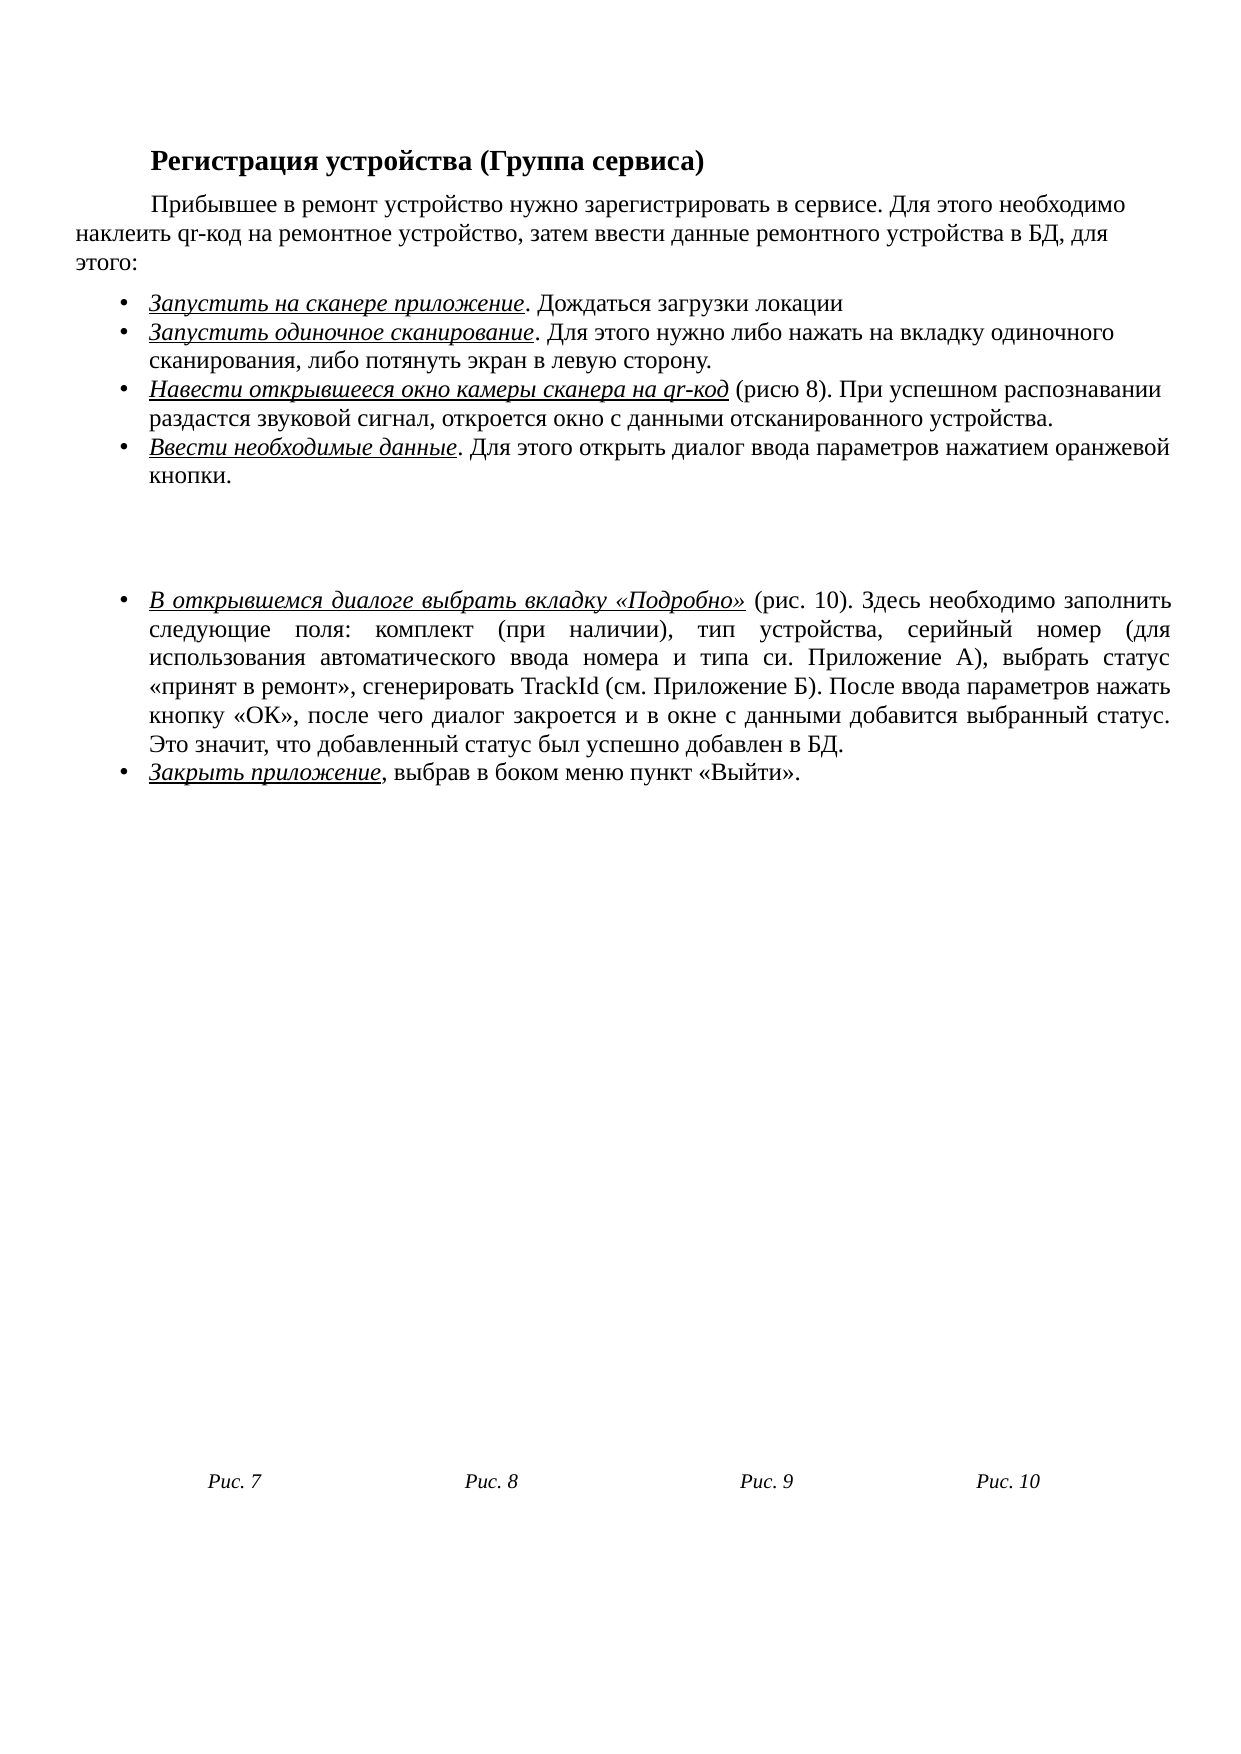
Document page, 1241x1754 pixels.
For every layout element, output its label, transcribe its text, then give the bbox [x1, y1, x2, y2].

subtitle Регистрация устройства (Группа сервиса) [75, 143, 1172, 177]
text Рис. 7 Рис. 8 Рис. 9 Рис. 10 [75, 1469, 1172, 1493]
list Запустить одиночное сканирование. Для этого нужно либо нажать на вкладку одиночного сканирования, либо потянуть экран в левую сторону. [119, 317, 1172, 374]
list Ввести необходимые данные. Для этого открыть диалог ввода параметров нажатием оранжевой кнопки. [119, 432, 1172, 489]
list Закрыть приложение, выбрав в боком меню пункт «Выйти». [119, 757, 1172, 786]
text Прибывшее в ремонт устройство нужно зарегистрировать в сервисе. Для этого необходимо наклеить qr-код на ремонтное устройство, затем ввести данные ремонтного устройства в БД, для этого: [75, 189, 1172, 275]
list В открывшемся диалоге выбрать вкладку «Подробно» (рис. 10). Здесь необходимо заполнить следующие поля: комплект (при наличии), тип устройства, серийный номер (для использования автоматического ввода номера и типа си. Приложение А), выбрать статус «принят в ремонт», сгенерировать TrackId (см. Приложение Б). После ввода параметров нажать кнопку «ОК», после чего диалог закроется и в окне с данными добавится выбранный статус. Это значит, что добавленный статус был успешно добавлен в БД. [119, 489, 1172, 757]
list Запустить на сканере приложение. Дождаться загрузки локации [119, 288, 1172, 317]
list Навести открывшееся окно камеры сканера на qr-код (рисю 8). При успешном распознавании раздастся звуковой сигнал, откроется окно с данными отсканированного устройства. [119, 374, 1172, 432]
